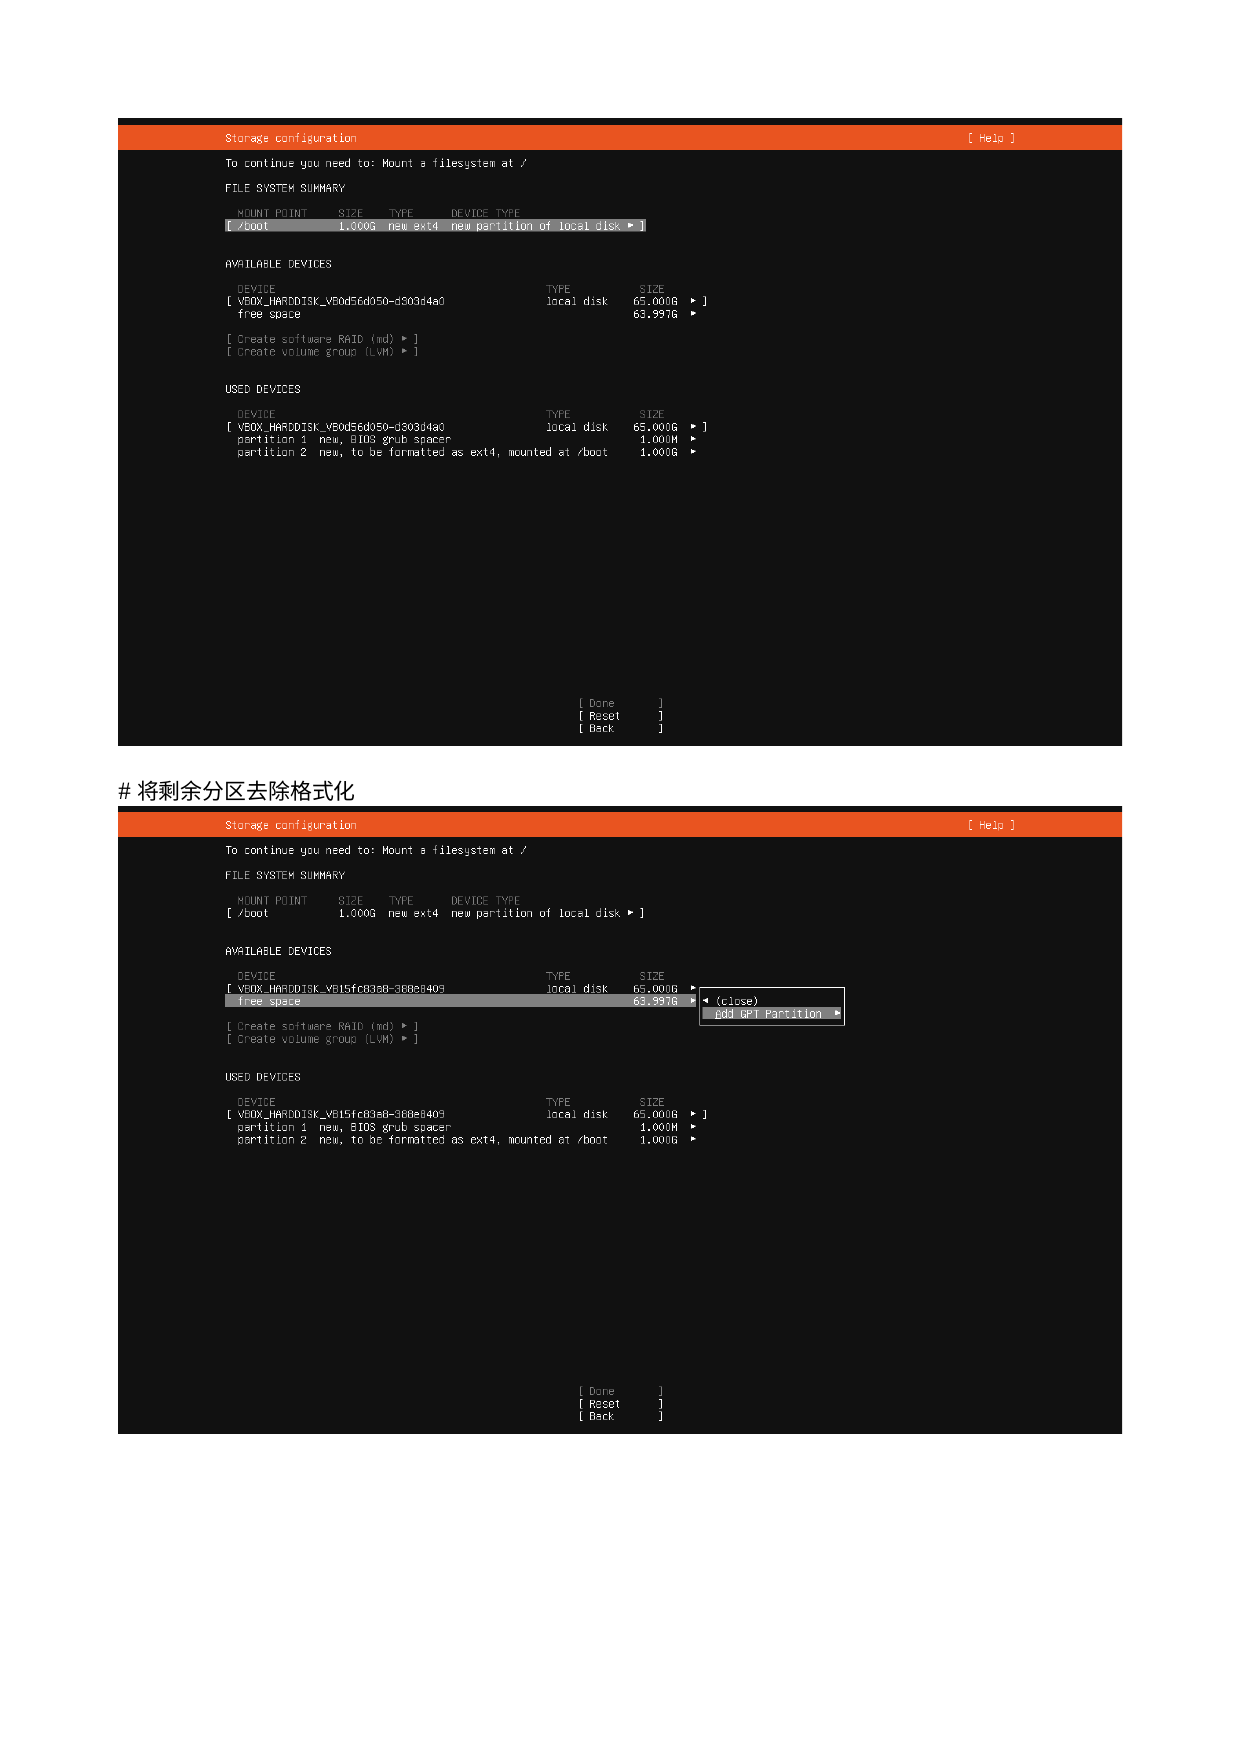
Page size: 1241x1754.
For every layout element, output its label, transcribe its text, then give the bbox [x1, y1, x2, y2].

picture [118, 806, 1123, 1434]
text # 将剩余分区去除格式化 [118, 774, 1122, 806]
picture [118, 118, 1123, 746]
